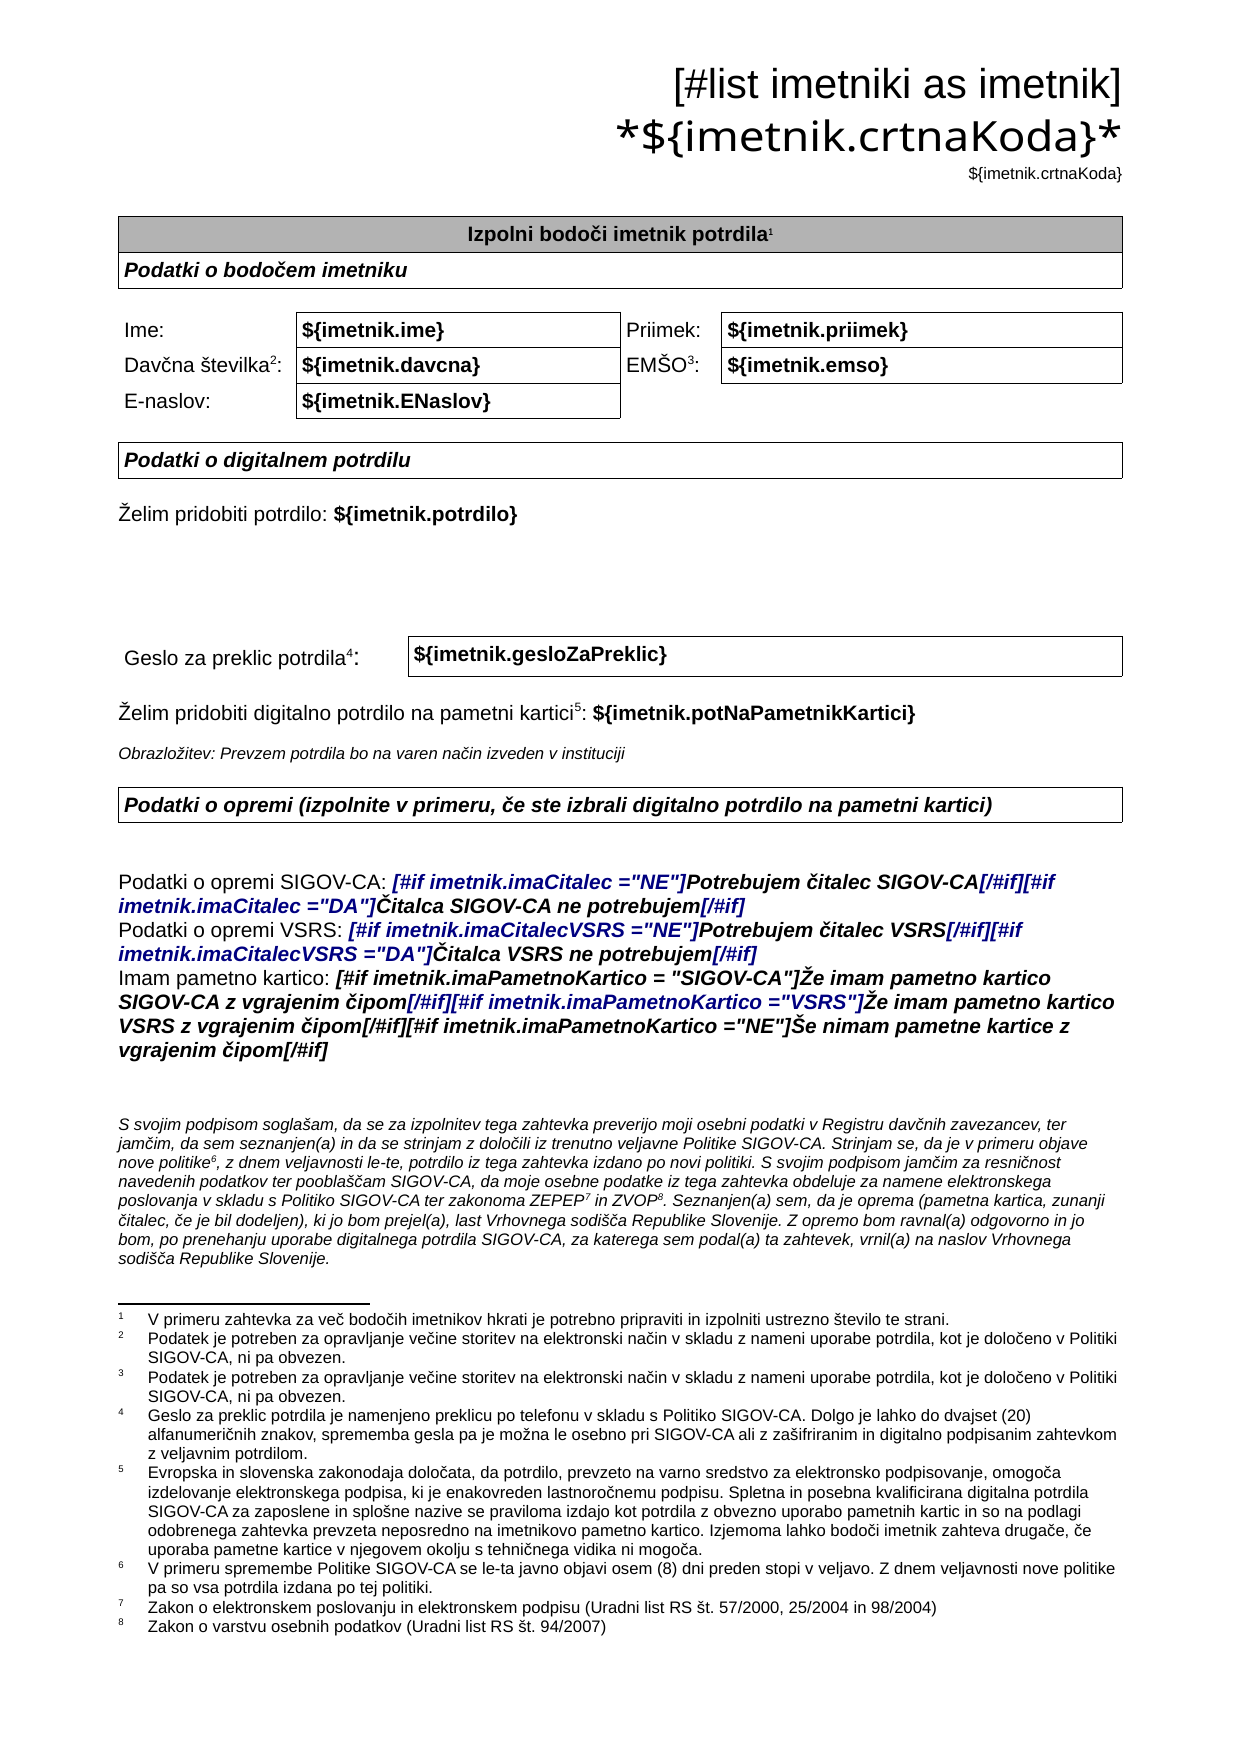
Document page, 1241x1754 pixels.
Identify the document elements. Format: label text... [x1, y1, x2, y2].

table_cell Davčna številka: [118, 347, 296, 383]
table_header Geslo za preklic potrdila: [118, 636, 408, 676]
text Želim pridobiti digitalno potrdilo na pametni kartici: ${imetnik.potNaPametnikKartici} [118, 700, 1122, 724]
table_header Ime: [118, 312, 296, 347]
table_header ${imetnik.ime} [297, 313, 620, 347]
text Zakon o varstvu osebnih podatkov (Uradni list RS št. 94/2007) [118, 1617, 1122, 1636]
table_cell ${imetnik.ENaslov} [297, 384, 620, 418]
text *${imetnik.crtnaKoda}* [118, 107, 1122, 164]
table_header ${imetnik.priimek} [722, 313, 1122, 347]
table_header ${imetnik.gesloZaPreklic} [409, 637, 1122, 676]
table_header Priimek: [621, 312, 721, 347]
table_header Podatki o digitalnem potrdilu [119, 443, 1122, 478]
text V primeru spremembe Politike SIGOV-CA se le-ta javno objavi osem (8) dni preden stopi v veljavo. Z dnem veljavnosti nove politike pa so vsa potrdila izdana po tej politiki. [118, 1559, 1122, 1597]
table_cell ${imetnik.emso} [722, 348, 1122, 383]
text Evropska in slovenska zakonodaja določata, da potrdilo, prevzeto na varno sredstvo za elektronsko podpisovanje, omogoča izdelovanje elektronskega podpisa, ki je enakovreden lastnoročnemu podpisu. Spletna in posebna kvalificirana digitalna potrdila SIGOV-CA za zaposlene in splošne nazive se praviloma izdajo kot potrdila z obvezno uporabo pametnih kartic in so na podlagi odobrenega zahtevka prevzeta neposredno na imetnikovo pametno kartico. Izjemoma lahko bodoči imetnik zahteva drugače, če uporaba pametne kartice v njegovem okolju s tehničnega vidika ni mogoča. [118, 1463, 1122, 1559]
table_cell [621, 383, 721, 418]
text Zakon o elektronskem poslovanju in elektronskem podpisu (Uradni list RS št. 57/2000, 25/2004 in 98/2004) [118, 1597, 1122, 1617]
table_cell ${imetnik.davcna} [297, 348, 620, 383]
table_cell Podatki o bodočem imetniku [119, 253, 1122, 287]
text Imam pametno kartico: [#if imetnik.imaPametnoKartico = "SIGOV-CA"]Že imam pametno kartico SIGOV-CA z vgrajenim čipom[/#if][#if imetnik.imaPametnoKartico ="VSRS"]Že imam pametno kartico VSRS z vgrajenim čipom[/#if][#if imetnik.imaPametnoKartico ="NE"]Še nimam pametne kartice z vgrajenim čipom[/#if] [118, 966, 1122, 1062]
text Podatki o opremi VSRS: [#if imetnik.imaCitalecVSRS ="NE"]Potrebujem čitalec VSRS[/#if][#if imetnik.imaCitalecVSRS ="DA"]Čitalca VSRS ne potrebujem[/#if] [118, 918, 1122, 966]
table_cell [721, 384, 1122, 418]
table_cell E-naslov: [118, 383, 296, 418]
text Podatki o opremi SIGOV-CA: [#if imetnik.imaCitalec ="NE"]Potrebujem čitalec SIGOV-CA[/#if][#if imetnik.imaCitalec ="DA"]Čitalca SIGOV-CA ne potrebujem[/#if] [118, 870, 1122, 918]
text S svojim podpisom soglašam, da se za izpolnitev tega zahtevka preverijo moji osebni podatki v Registru davčnih zavezancev, ter jamčim, da sem seznanjen(a) in da se strinjam z določili iz trenutno veljavne Politike SIGOV-CA. Strinjam se, da je v primeru objave nove politike, z dnem veljavnosti le-te, potrdilo iz tega zahtevka izdano po novi politiki. S svojim podpisom jamčim za resničnost navedenih podatkov ter pooblaščam SIGOV-CA, da moje osebne podatke iz tega zahtevka obdeluje za namene elektronskega poslovanja v skladu s Politiko SIGOV-CA ter zakonoma ZEPEP in ZVOP. Seznanjen(a) sem, da je oprema (pametna kartica, zunanji čitalec, če je bil dodeljen), ki jo bom prejel(a), last Vrhovnega sodišča Republike Slovenije. Z opremo bom ravnal(a) odgovorno in jo bom, po prenehanju uporabe digitalnega potrdila SIGOV-CA, za katerega sem podal(a) ta zahtevek, vrnil(a) na naslov Vrhovnega sodišča Republike Slovenije. [118, 1114, 1122, 1268]
text Obrazložitev: Prevzem potrdila bo na varen način izveden v instituciji [118, 743, 1122, 763]
table_cell EMŠO: [621, 347, 721, 383]
text [#list imetniki as imetnik] [118, 59, 1122, 107]
table_header Izpolni bodoči imetnik potrdila [119, 217, 1122, 252]
text ${imetnik.crtnaKoda} [118, 164, 1122, 183]
text Želim pridobiti potrdilo: ${imetnik.potrdilo} [118, 502, 1122, 526]
table_header Podatki o opremi (izpolnite v primeru, če ste izbrali digitalno potrdilo na pametni kartici) [119, 788, 1122, 822]
